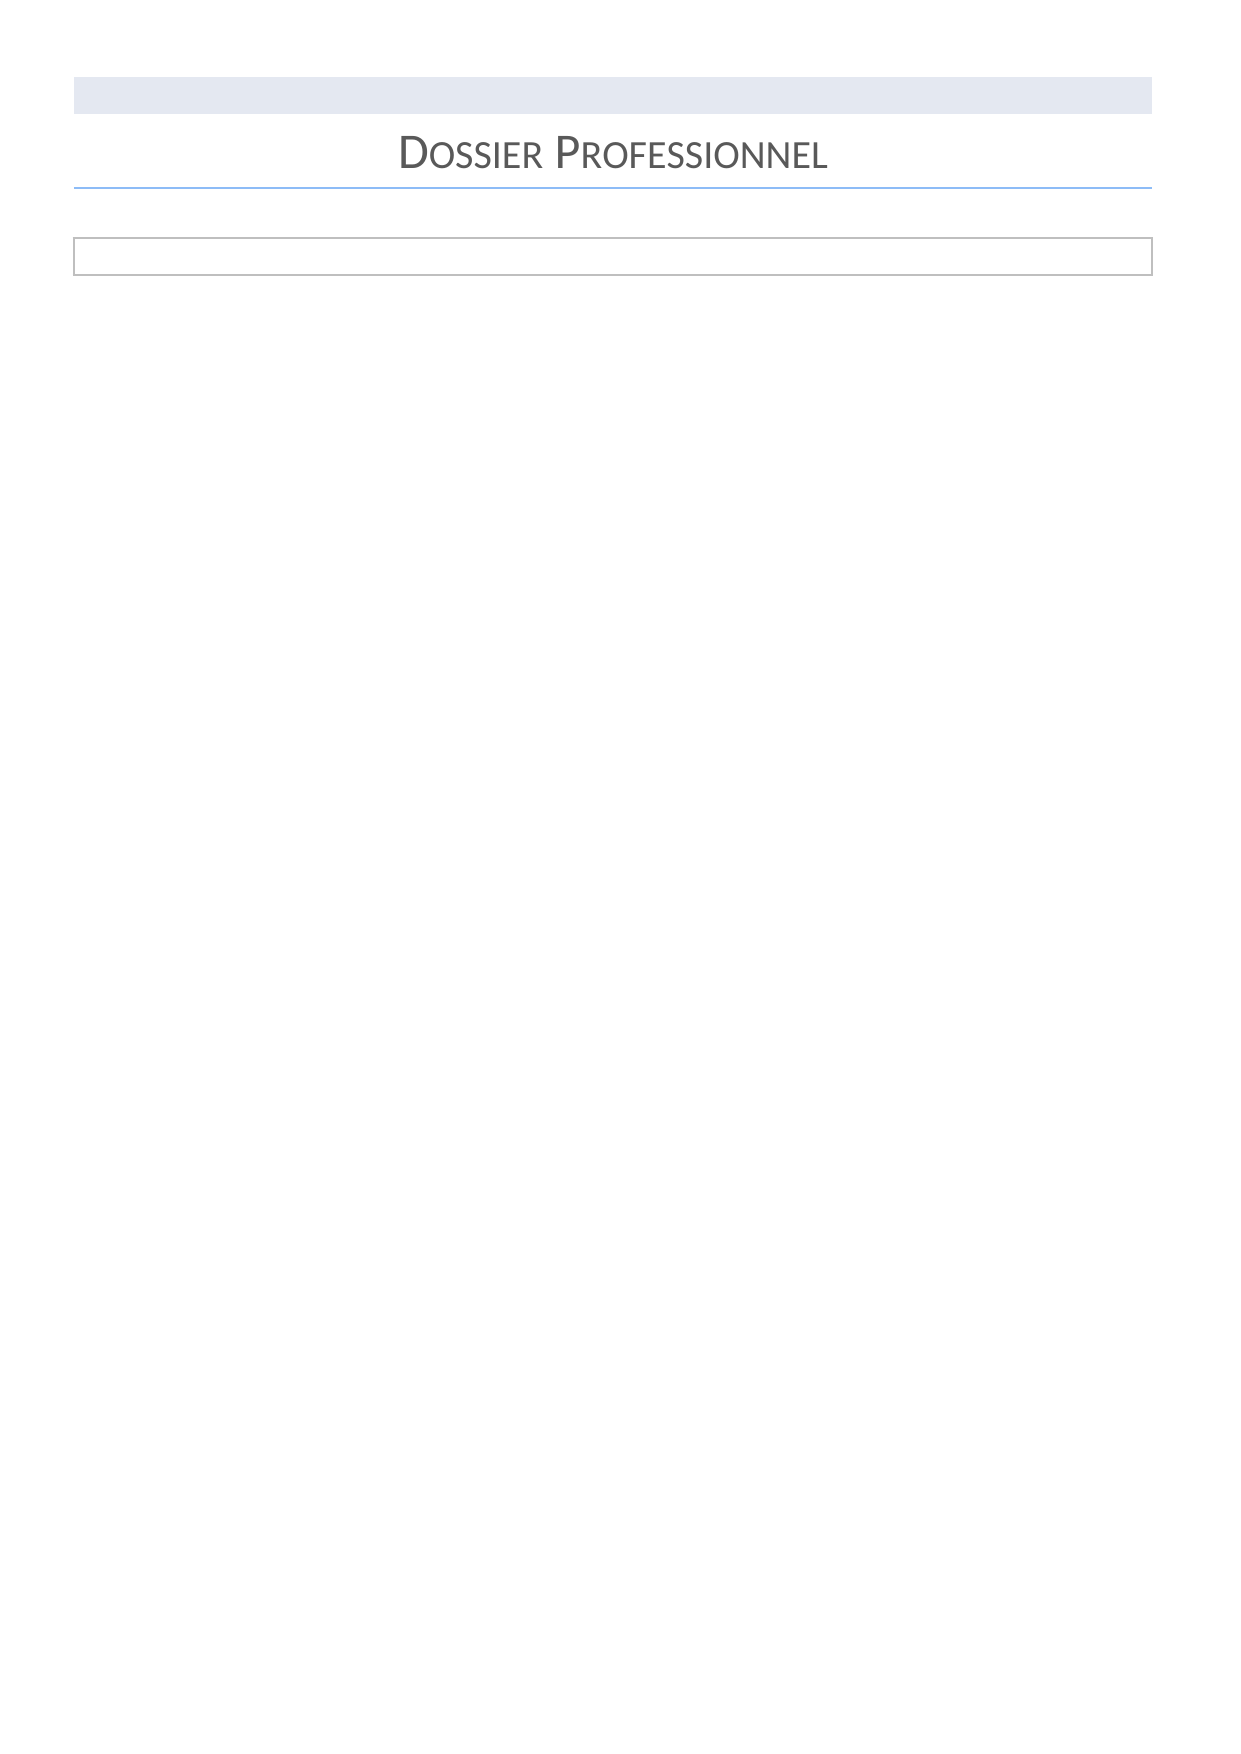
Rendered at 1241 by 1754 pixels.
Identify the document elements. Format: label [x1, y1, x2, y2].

table_cell [75, 239, 1151, 274]
